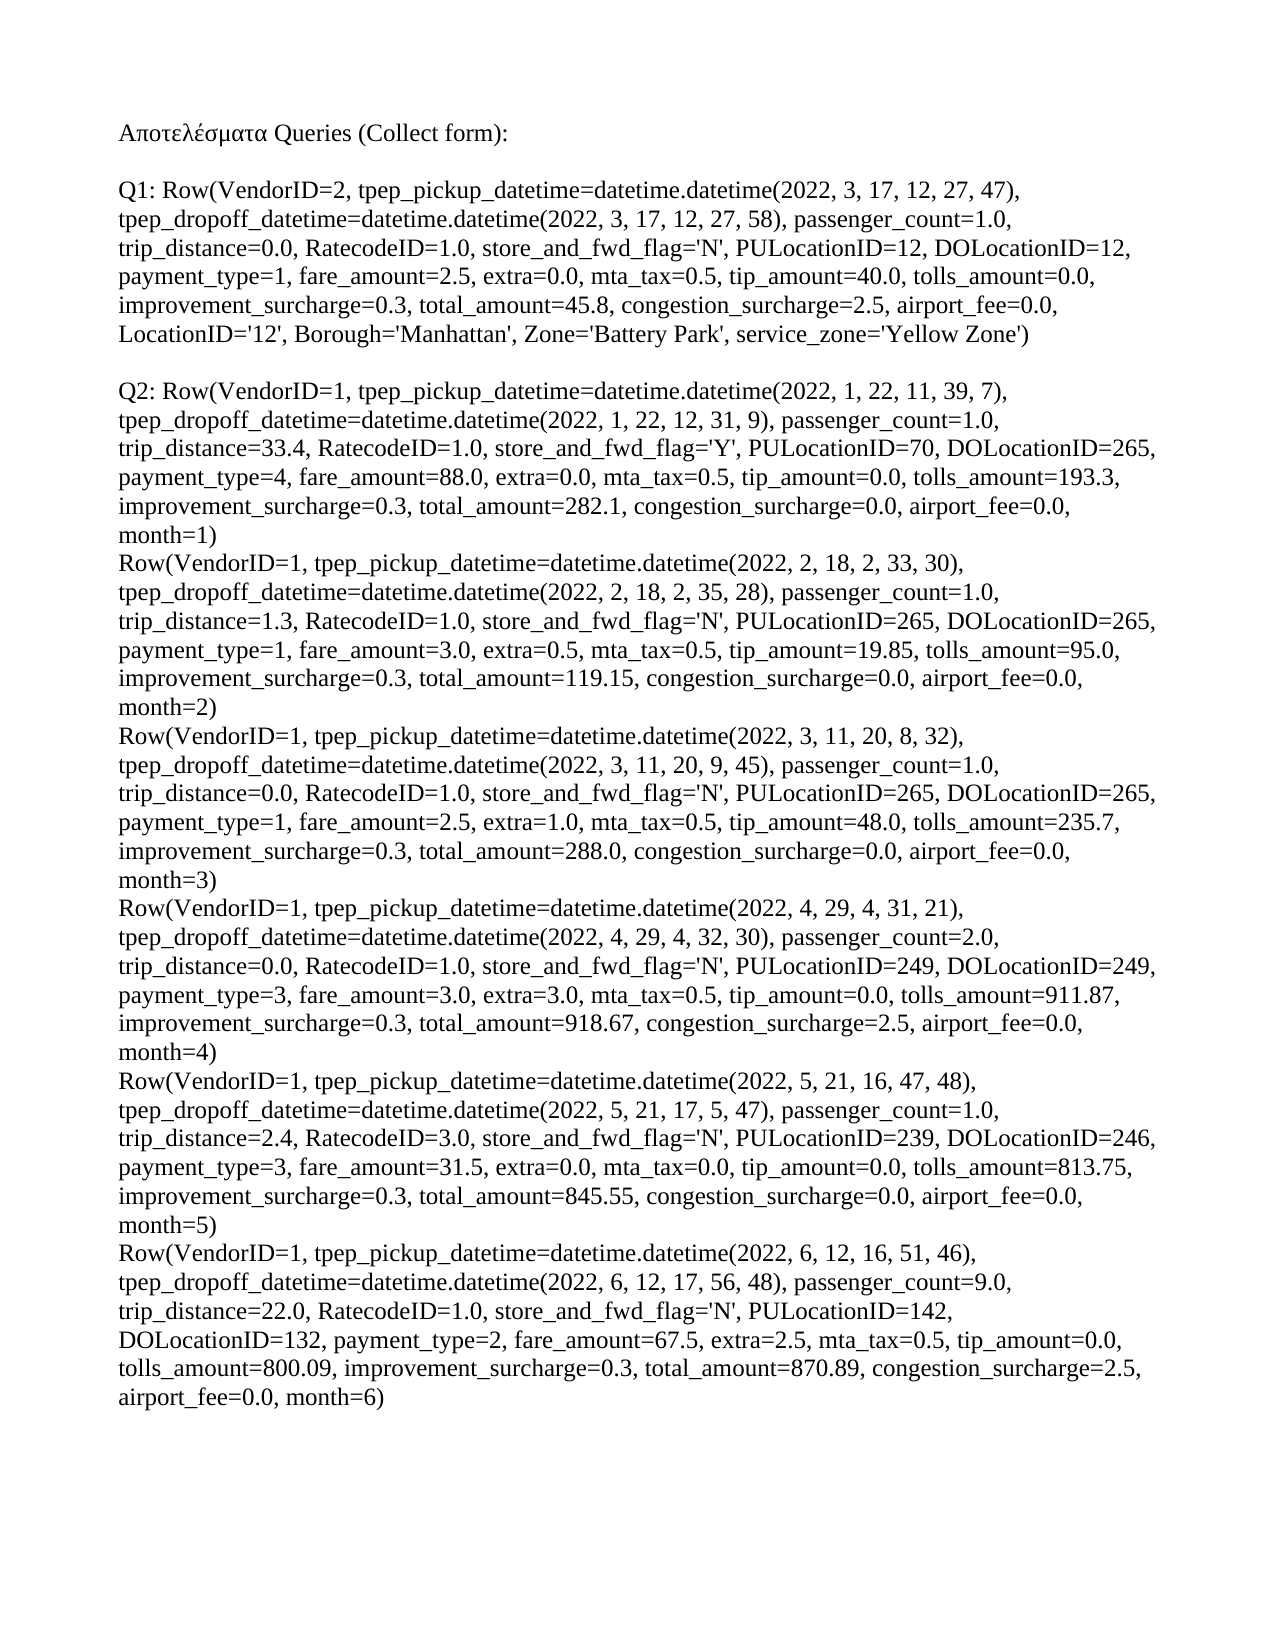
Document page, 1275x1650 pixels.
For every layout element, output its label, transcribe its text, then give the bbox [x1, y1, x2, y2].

text Q1: Row(VendorID=2, tpep_pickup_datetime=datetime.datetime(2022, 3, 17, 12, 27, 47), tpep_dropoff_datetime=datetime.datetime(2022, 3, 17, 12, 27, 58), passenger_count=1.0, trip_distance=0.0, RatecodeID=1.0, store_and_fwd_flag='N', PULocationID=12, DOLocationID=12, payment_type=1, fare_amount=2.5, extra=0.0, mta_tax=0.5, tip_amount=40.0, tolls_amount=0.0, improvement_surcharge=0.3, total_amount=45.8, congestion_surcharge=2.5, airport_fee=0.0, LocationID='12', Borough='Manhattan', Zone='Battery Park', service_zone='Yellow Zone') [118, 175, 1157, 348]
text Q2: Row(VendorID=1, tpep_pickup_datetime=datetime.datetime(2022, 1, 22, 11, 39, 7), tpep_dropoff_datetime=datetime.datetime(2022, 1, 22, 12, 31, 9), passenger_count=1.0, trip_distance=33.4, RatecodeID=1.0, store_and_fwd_flag='Y', PULocationID=70, DOLocationID=265, payment_type=4, fare_amount=88.0, extra=0.0, mta_tax=0.5, tip_amount=0.0, tolls_amount=193.3, improvement_surcharge=0.3, total_amount=282.1, congestion_surcharge=0.0, airport_fee=0.0, month=1) [118, 376, 1157, 548]
text Row(VendorID=1, tpep_pickup_datetime=datetime.datetime(2022, 5, 21, 16, 47, 48), tpep_dropoff_datetime=datetime.datetime(2022, 5, 21, 17, 5, 47), passenger_count=1.0, trip_distance=2.4, RatecodeID=3.0, store_and_fwd_flag='N', PULocationID=239, DOLocationID=246, payment_type=3, fare_amount=31.5, extra=0.0, mta_tax=0.0, tip_amount=0.0, tolls_amount=813.75, improvement_surcharge=0.3, total_amount=845.55, congestion_surcharge=0.0, airport_fee=0.0, month=5) [118, 1066, 1157, 1238]
text Row(VendorID=1, tpep_pickup_datetime=datetime.datetime(2022, 4, 29, 4, 31, 21), tpep_dropoff_datetime=datetime.datetime(2022, 4, 29, 4, 32, 30), passenger_count=2.0, trip_distance=0.0, RatecodeID=1.0, store_and_fwd_flag='N', PULocationID=249, DOLocationID=249, payment_type=3, fare_amount=3.0, extra=3.0, mta_tax=0.5, tip_amount=0.0, tolls_amount=911.87, improvement_surcharge=0.3, total_amount=918.67, congestion_surcharge=2.5, airport_fee=0.0, month=4) [118, 893, 1157, 1066]
text Row(VendorID=1, tpep_pickup_datetime=datetime.datetime(2022, 6, 12, 16, 51, 46), tpep_dropoff_datetime=datetime.datetime(2022, 6, 12, 17, 56, 48), passenger_count=9.0, trip_distance=22.0, RatecodeID=1.0, store_and_fwd_flag='N', PULocationID=142, DOLocationID=132, payment_type=2, fare_amount=67.5, extra=2.5, mta_tax=0.5, tip_amount=0.0, tolls_amount=800.09, improvement_surcharge=0.3, total_amount=870.89, congestion_surcharge=2.5, airport_fee=0.0, month=6) [118, 1238, 1157, 1411]
text Row(VendorID=1, tpep_pickup_datetime=datetime.datetime(2022, 2, 18, 2, 33, 30), tpep_dropoff_datetime=datetime.datetime(2022, 2, 18, 2, 35, 28), passenger_count=1.0, trip_distance=1.3, RatecodeID=1.0, store_and_fwd_flag='N', PULocationID=265, DOLocationID=265, payment_type=1, fare_amount=3.0, extra=0.5, mta_tax=0.5, tip_amount=19.85, tolls_amount=95.0, improvement_surcharge=0.3, total_amount=119.15, congestion_surcharge=0.0, airport_fee=0.0, month=2) [118, 548, 1157, 721]
text Αποτελέσματα Queries (Collect form): [118, 118, 1157, 147]
text Row(VendorID=1, tpep_pickup_datetime=datetime.datetime(2022, 3, 11, 20, 8, 32), tpep_dropoff_datetime=datetime.datetime(2022, 3, 11, 20, 9, 45), passenger_count=1.0, trip_distance=0.0, RatecodeID=1.0, store_and_fwd_flag='N', PULocationID=265, DOLocationID=265, payment_type=1, fare_amount=2.5, extra=1.0, mta_tax=0.5, tip_amount=48.0, tolls_amount=235.7, improvement_surcharge=0.3, total_amount=288.0, congestion_surcharge=0.0, airport_fee=0.0, month=3) [118, 721, 1157, 893]
